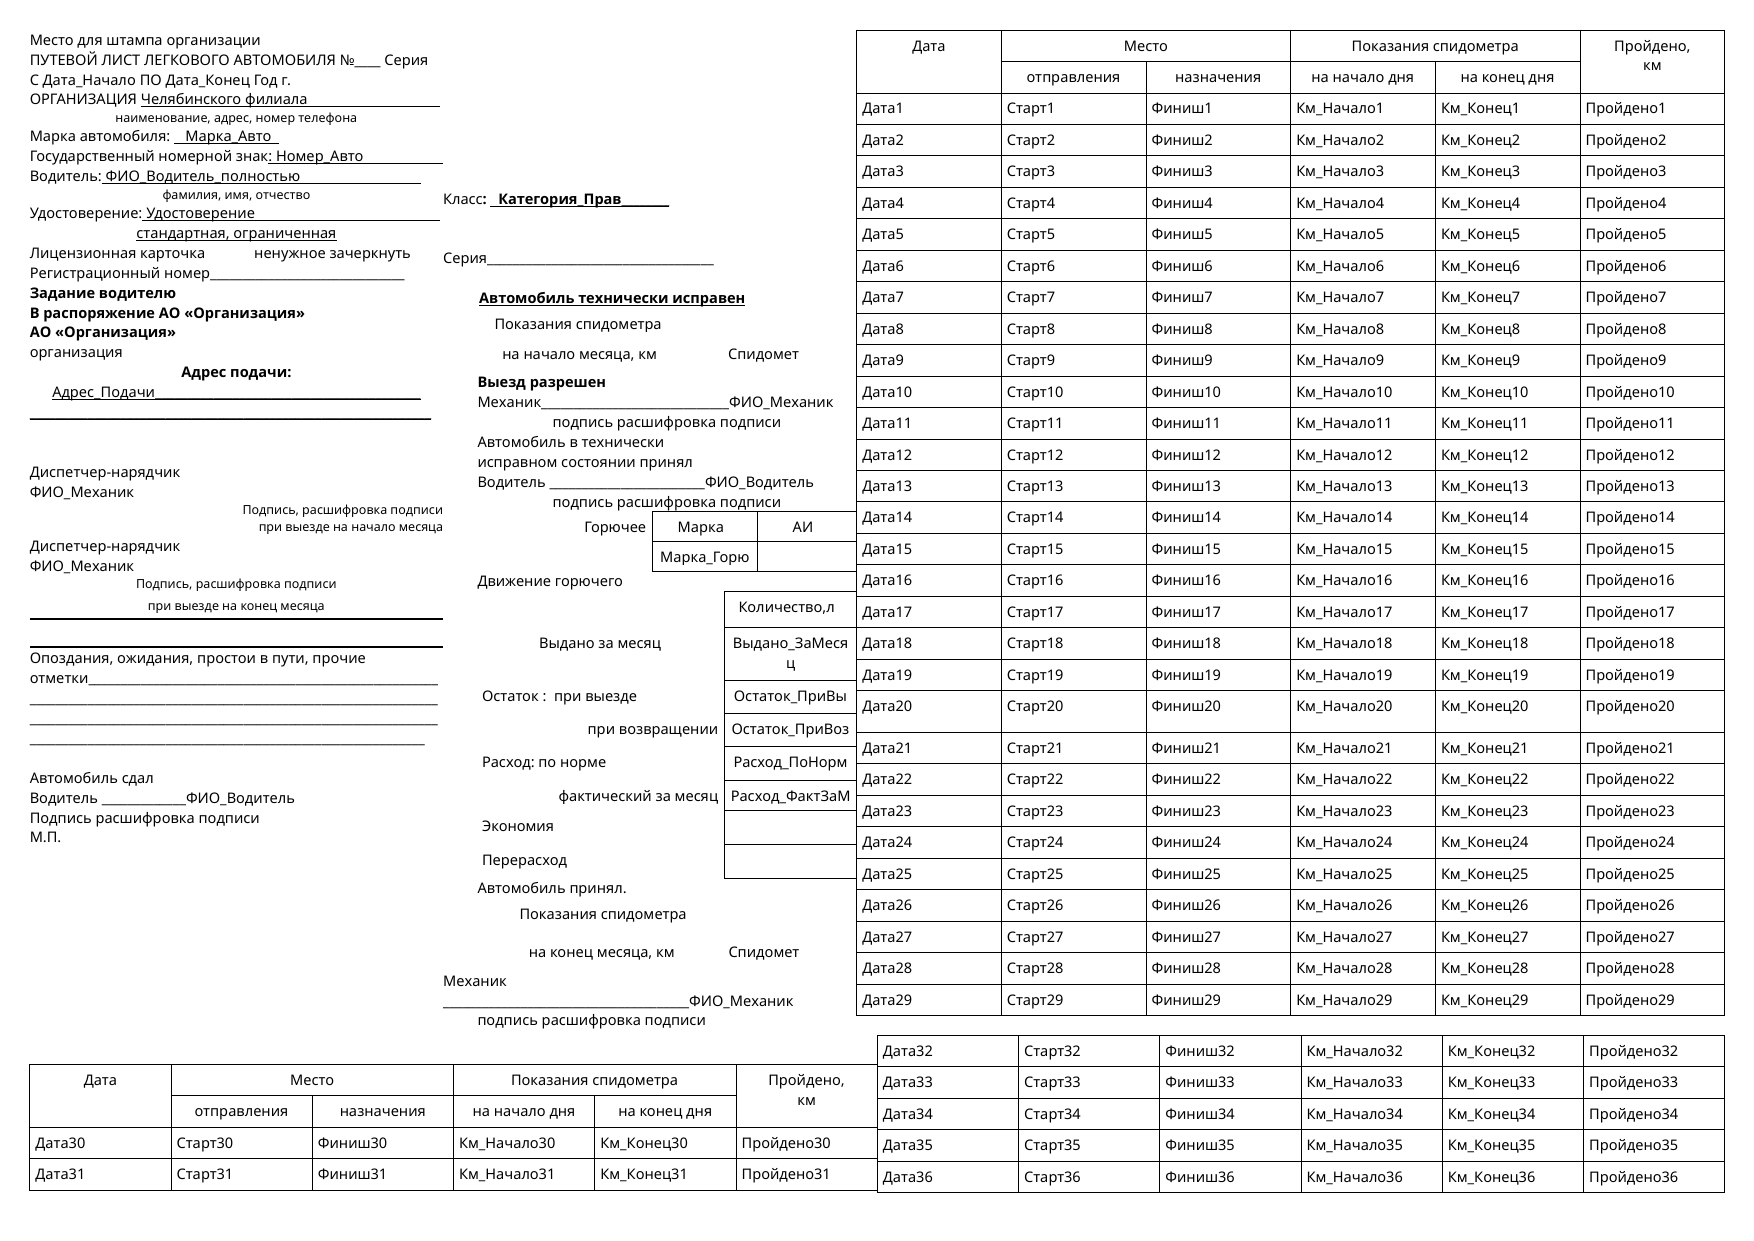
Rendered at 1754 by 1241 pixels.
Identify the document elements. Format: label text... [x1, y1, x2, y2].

text Водитель: ФИО_Водитель_полностью [29, 166, 443, 186]
table_cell Старт5 [1002, 219, 1146, 250]
table_cell Км_Начало8 [1291, 314, 1435, 344]
table_cell Км_Начало22 [1291, 764, 1435, 795]
table_cell Старт7 [1002, 282, 1146, 313]
table_cell Пройдено28 [1581, 953, 1724, 983]
table_cell Старт29 [1002, 985, 1146, 1015]
text подпись расшифровка подписи [477, 1010, 856, 1030]
table_cell Старт17 [1002, 597, 1146, 627]
text стандартная, ограниченная [29, 223, 443, 243]
table_cell Финиш33 [1160, 1067, 1301, 1098]
table_cell Старт33 [1019, 1067, 1159, 1098]
table_cell Старт3 [1002, 156, 1146, 187]
table_cell Финиш21 [1147, 733, 1290, 763]
table_header Количество,л [725, 592, 856, 627]
table_cell Км_Начало1 [1291, 94, 1435, 124]
table_cell Км_Начало24 [1291, 827, 1435, 858]
table_cell Остаток_ПриВыезде [725, 681, 856, 713]
table_cell Пройдено1 [1581, 94, 1724, 124]
table_cell Пройдено12 [1581, 440, 1724, 470]
text фамилия, имя, отчество [29, 186, 443, 203]
table_cell [758, 542, 856, 571]
table_cell Дата33 [878, 1067, 1018, 1098]
table_cell Финиш11 [1147, 408, 1290, 438]
table_cell Выдано за месяц [480, 627, 724, 680]
table_cell Км_Конец21 [1436, 733, 1580, 763]
table_cell Км_Конец12 [1436, 440, 1580, 470]
table_cell Выдано_ЗаМесяц [725, 628, 856, 680]
table_cell Дата30 [30, 1128, 171, 1158]
table_cell Старт22 [1002, 764, 1146, 795]
table_cell Км_Конец33 [1443, 1067, 1583, 1098]
table_cell Старт6 [1002, 251, 1146, 281]
table_cell Км_Конец15 [1436, 534, 1580, 564]
table_cell Км_Начало9 [1291, 345, 1435, 376]
table_header Дата [30, 1065, 171, 1127]
table_cell Дата16 [857, 565, 1001, 596]
table_cell Финиш2 [1147, 125, 1290, 155]
table_cell Старт21 [1002, 733, 1146, 763]
text ______________________________________________________________ [29, 402, 443, 422]
table_cell Старт8 [1002, 314, 1146, 344]
table_cell Пройдено18 [1581, 628, 1724, 659]
table_header [811, 308, 856, 338]
table_cell Км_Начало10 [1291, 377, 1435, 407]
table_cell Финиш5 [1147, 219, 1290, 250]
text подпись расшифровка подписи [477, 491, 856, 511]
table_cell Пройдено6 [1581, 251, 1724, 281]
table_cell Пройдено10 [1581, 377, 1724, 407]
table_cell Финиш25 [1147, 859, 1290, 889]
table_cell Дата13 [857, 471, 1001, 501]
table_cell Старт26 [1002, 890, 1146, 921]
text Лицензионная карточка ненужное зачеркнуть [29, 243, 443, 263]
table_cell Дата15 [857, 534, 1001, 564]
table_cell Км_Начало36 [1302, 1162, 1442, 1192]
table_cell Км_Конец18 [1436, 628, 1580, 659]
table_cell Км_Конец25 [1436, 859, 1580, 889]
table_cell [812, 936, 856, 970]
table_cell Дата10 [857, 377, 1001, 407]
table_cell Старт25 [1002, 859, 1146, 889]
table_cell Старт30 [172, 1128, 312, 1158]
text Автомобиль технически исправен [443, 288, 856, 308]
table_cell Финиш4 [1147, 188, 1290, 218]
table_cell Финиш7 [1147, 282, 1290, 313]
text Механик ______________________________________ФИО_Механик [443, 970, 856, 1010]
table_cell Км_Начало21 [1291, 733, 1435, 763]
table_cell Км_Начало16 [1291, 565, 1435, 596]
table_cell Финиш24 [1147, 827, 1290, 858]
table_cell Км_Конец31 [595, 1159, 736, 1189]
table_header Показания спидометра [496, 308, 722, 338]
table_cell Км_Начало14 [1291, 502, 1435, 533]
table_cell Пройдено14 [1581, 502, 1724, 533]
table_cell Старт10 [1002, 377, 1146, 407]
table_cell Км_Начало32 [1302, 1036, 1442, 1066]
text при выезде на начало месяца [29, 518, 443, 536]
table_cell Дата11 [857, 408, 1001, 438]
table_cell Финиш20 [1147, 691, 1290, 732]
table_cell Дата29 [857, 985, 1001, 1015]
table_cell Финиш36 [1160, 1162, 1301, 1192]
table_cell Финиш15 [1147, 534, 1290, 564]
table_cell Км_Конец5 [1436, 219, 1580, 250]
table_cell Финиш12 [1147, 440, 1290, 470]
table_cell Финиш26 [1147, 890, 1290, 921]
table_cell Пройдено3 [1581, 156, 1724, 187]
table_cell Км_Конец22 [1436, 764, 1580, 795]
table_cell Старт14 [1002, 502, 1146, 533]
table_cell Экономия [480, 810, 724, 844]
text Адрес подачи: Адрес_Подачи_________________________________________ [29, 362, 443, 402]
text Класс: Категория_Прав________ [443, 189, 856, 208]
table_cell Дата21 [857, 733, 1001, 763]
table_cell Км_Начало17 [1291, 597, 1435, 627]
table_cell Финиш14 [1147, 502, 1290, 533]
table_cell Старт13 [1002, 471, 1146, 501]
table_cell Км_Начало18 [1291, 628, 1435, 659]
table_cell Старт36 [1019, 1162, 1159, 1192]
table_cell на конец дня [595, 1096, 736, 1127]
text Водитель ________________________ФИО_Водитель [477, 472, 856, 491]
table_cell Старт11 [1002, 408, 1146, 438]
text Подпись расшифровка подписи [29, 807, 443, 827]
text В распоряжение АО «Организация» [29, 302, 443, 322]
table_cell Старт2 [1002, 125, 1146, 155]
table_cell Финиш3 [1147, 156, 1290, 187]
table_cell Км_Начало5 [1291, 219, 1435, 250]
table_cell Пройдено20 [1581, 691, 1724, 732]
table_header [723, 898, 812, 936]
table_header Пройдено, км [1581, 31, 1724, 92]
table_cell [725, 845, 856, 878]
table_cell Финиш16 [1147, 565, 1290, 596]
table_cell Км_Конец35 [1443, 1130, 1583, 1161]
table_cell Км_Начало35 [1302, 1130, 1442, 1161]
table_cell Км_Конец34 [1443, 1099, 1583, 1129]
table_cell Км_Начало6 [1291, 251, 1435, 281]
table_cell Старт15 [1002, 534, 1146, 564]
table_cell [498, 541, 652, 571]
table_header Пройдено, км [737, 1065, 877, 1127]
table_cell Дата3 [857, 156, 1001, 187]
table_cell Км_Начало33 [1302, 1067, 1442, 1098]
table_cell Км_Конец26 [1436, 890, 1580, 921]
table_cell Пройдено35 [1584, 1130, 1724, 1161]
table_cell отправления [172, 1096, 312, 1127]
table_cell Км_Начало15 [1291, 534, 1435, 564]
table_header Показания спидометра [454, 1065, 736, 1095]
table_cell Км_Конец13 [1436, 471, 1580, 501]
table_cell Км_Конец8 [1436, 314, 1580, 344]
table_cell Км_Конец19 [1436, 660, 1580, 690]
table_cell Дата9 [857, 345, 1001, 376]
table_cell Пройдено29 [1581, 985, 1724, 1015]
table_cell Км_Начало3 [1291, 156, 1435, 187]
table_header [480, 591, 724, 627]
table_cell Дата25 [857, 859, 1001, 889]
table_cell Дата8 [857, 314, 1001, 344]
table_cell Км_Конец1 [1436, 94, 1580, 124]
table_cell Пройдено4 [1581, 188, 1724, 218]
table_cell Км_Конец30 [595, 1128, 736, 1158]
table_cell Км_Начало34 [1302, 1099, 1442, 1129]
table_cell Дата31 [30, 1159, 171, 1189]
table_cell на начало дня [454, 1096, 594, 1127]
table_cell Дата4 [857, 188, 1001, 218]
table_cell Дата19 [857, 660, 1001, 690]
table_cell Расход_ПоНорме [725, 747, 856, 780]
table_cell Км_Начало28 [1291, 953, 1435, 983]
table_cell Финиш1 [1147, 94, 1290, 124]
text Серия___________________________________ [443, 248, 856, 268]
table_cell Км_Конец9 [1436, 345, 1580, 376]
table_cell Финиш30 [313, 1128, 453, 1158]
table_cell Финиш8 [1147, 314, 1290, 344]
table_cell Км_Конец20 [1436, 691, 1580, 732]
table_cell при возвращении [480, 713, 724, 746]
table_cell на начало месяца, км [496, 338, 722, 372]
table_cell Км_Конец11 [1436, 408, 1580, 438]
text Удостоверение: Удостоверение [29, 203, 443, 223]
table_cell на начало дня [1291, 62, 1435, 92]
table_header АИ [758, 512, 856, 541]
table_cell Км_Начало12 [1291, 440, 1435, 470]
table_cell Км_Конец28 [1436, 953, 1580, 983]
table_cell Старт16 [1002, 565, 1146, 596]
text Подпись, расшифровка подписи [29, 501, 443, 518]
table_cell Км_Начало2 [1291, 125, 1435, 155]
table_cell Финиш18 [1147, 628, 1290, 659]
table_cell Пройдено31 [737, 1159, 877, 1189]
table_cell Старт20 [1002, 691, 1146, 732]
table_cell Пройдено23 [1581, 796, 1724, 826]
table_cell на конец дня [1436, 62, 1580, 92]
table_cell Пройдено5 [1581, 219, 1724, 250]
table_cell Старт19 [1002, 660, 1146, 690]
table_cell Дата18 [857, 628, 1001, 659]
table_cell назначения [313, 1096, 453, 1127]
table_cell Финиш35 [1160, 1130, 1301, 1161]
table_cell Пройдено19 [1581, 660, 1724, 690]
table_cell Пройдено32 [1584, 1036, 1724, 1066]
table_cell Старт24 [1002, 827, 1146, 858]
text Место для штампа организации [29, 29, 443, 49]
table_cell Финиш13 [1147, 471, 1290, 501]
table_cell Пройдено36 [1584, 1162, 1724, 1192]
table_header Место [172, 1065, 453, 1095]
table_cell Пройдено30 [737, 1128, 877, 1158]
table_cell Км_Конец29 [1436, 985, 1580, 1015]
table_cell Финиш34 [1160, 1099, 1301, 1129]
table_cell фактический за месяц [480, 780, 724, 809]
table_cell Перерасход [480, 844, 724, 878]
table_cell Старт28 [1002, 953, 1146, 983]
table_cell Финиш22 [1147, 764, 1290, 795]
table_cell Финиш29 [1147, 985, 1290, 1015]
table_cell Старт35 [1019, 1130, 1159, 1161]
text Водитель _____________ФИО_Водитель [29, 787, 443, 807]
table_cell Дата2 [857, 125, 1001, 155]
text Подпись, расшифровка подписи [29, 575, 443, 592]
table_cell Пройдено17 [1581, 597, 1724, 627]
text Движение горючего [477, 571, 856, 591]
table_header Горючее [498, 511, 652, 541]
table_cell Пройдено16 [1581, 565, 1724, 596]
text Автомобиль принял. [477, 878, 856, 898]
table_cell Км_Начало29 [1291, 985, 1435, 1015]
table_cell Км_Начало4 [1291, 188, 1435, 218]
table_cell Старт1 [1002, 94, 1146, 124]
table_header Показания спидометра [521, 898, 722, 936]
table_cell Пройдено26 [1581, 890, 1724, 921]
table_cell Км_Конец7 [1436, 282, 1580, 313]
table_cell Км_Начало26 [1291, 890, 1435, 921]
table_cell Дата5 [857, 219, 1001, 250]
table_cell Дата35 [878, 1130, 1018, 1161]
table_cell Дата1 [857, 94, 1001, 124]
table_cell Дата28 [857, 953, 1001, 983]
table_cell Пройдено9 [1581, 345, 1724, 376]
table_cell Км_Начало7 [1291, 282, 1435, 313]
table_cell Пройдено34 [1584, 1099, 1724, 1129]
table_cell Финиш31 [313, 1159, 453, 1189]
table_cell Дата22 [857, 764, 1001, 795]
table_cell Км_Начало25 [1291, 859, 1435, 889]
table_cell Пройдено15 [1581, 534, 1724, 564]
table_cell Пройдено2 [1581, 125, 1724, 155]
text М.П. [29, 827, 443, 847]
table_cell Дата36 [878, 1162, 1018, 1192]
table_cell Пройдено11 [1581, 408, 1724, 438]
table_cell Км_Начало20 [1291, 691, 1435, 732]
text Опоздания, ожидания, простои в пути, прочие отметки_________________________________________________________________________________________________________________________________________________________________________________________________________________________________________________ [29, 648, 443, 748]
text Государственный номерной знак: Номер_Авто [29, 146, 443, 166]
table_cell Км_Начало31 [454, 1159, 594, 1189]
table_cell Км_Конец24 [1436, 827, 1580, 858]
table_header [812, 898, 856, 936]
table_cell Дата23 [857, 796, 1001, 826]
table_cell Км_Конец27 [1436, 922, 1580, 952]
table_cell Финиш27 [1147, 922, 1290, 952]
table_cell [725, 811, 856, 844]
table_cell Км_Конец32 [1443, 1036, 1583, 1066]
table_cell Км_Конец10 [1436, 377, 1580, 407]
table_cell Дата24 [857, 827, 1001, 858]
table_cell Старт23 [1002, 796, 1146, 826]
text Автомобиль в технически исправном состоянии принял [477, 432, 856, 472]
table_cell Финиш9 [1147, 345, 1290, 376]
text ПУТЕВОЙ ЛИСТ ЛЕГКОВОГО АВТОМОБИЛЯ №____ Серия [29, 49, 443, 69]
table_cell Старт31 [172, 1159, 312, 1189]
text Задание водителю [29, 282, 443, 302]
table_cell Км_Конец17 [1436, 597, 1580, 627]
table_cell Км_Начало11 [1291, 408, 1435, 438]
table_cell Старт32 [1019, 1036, 1159, 1066]
table_cell Км_Конец16 [1436, 565, 1580, 596]
table_cell Старт4 [1002, 188, 1146, 218]
table_cell Спидометр_КонецМесяц [723, 936, 812, 970]
table_header [722, 308, 811, 338]
table_cell Марка_Горючего [653, 542, 757, 571]
text Механик_____________________________ФИО_Механик [477, 392, 856, 412]
table_cell Старт27 [1002, 922, 1146, 952]
table_header Марка [653, 512, 757, 541]
table_cell Остаток : при выезде [480, 680, 724, 713]
table_cell Км_Конец2 [1436, 125, 1580, 155]
table_cell Пройдено22 [1581, 764, 1724, 795]
table_cell Финиш28 [1147, 953, 1290, 983]
text подпись расшифровка подписи [477, 412, 856, 432]
text Диспетчер-нарядчик ФИО_Механик [29, 536, 443, 575]
table_cell Расход_ФактЗаМесяц [725, 781, 856, 809]
table_cell Пройдено33 [1584, 1067, 1724, 1098]
table_cell Пройдено7 [1581, 282, 1724, 313]
table_cell Км_Конец23 [1436, 796, 1580, 826]
table_cell Финиш32 [1160, 1036, 1301, 1066]
table_cell Км_Начало19 [1291, 660, 1435, 690]
table_cell Финиш19 [1147, 660, 1290, 690]
table_header Дата [857, 31, 1001, 92]
table_cell Км_Начало30 [454, 1128, 594, 1158]
table_cell Дата14 [857, 502, 1001, 533]
text Диспетчер-нарядчик ФИО_Механик [29, 462, 443, 501]
table_cell Финиш23 [1147, 796, 1290, 826]
table_cell Старт9 [1002, 345, 1146, 376]
table_cell Дата34 [878, 1099, 1018, 1129]
table_cell Спидометр_НачМесяц [722, 338, 811, 372]
table_cell Дата20 [857, 691, 1001, 732]
table_cell Км_Конец14 [1436, 502, 1580, 533]
text при выезде на конец месяца [29, 592, 443, 620]
table_header Показания спидометра [1291, 31, 1580, 61]
table_cell Дата32 [878, 1036, 1018, 1066]
table_cell Пройдено24 [1581, 827, 1724, 858]
text организация [29, 342, 443, 362]
table_cell Дата12 [857, 440, 1001, 470]
text Марка автомобиля: Марка_Авто [29, 126, 443, 146]
table_cell Км_Начало27 [1291, 922, 1435, 952]
table_cell Финиш17 [1147, 597, 1290, 627]
table_cell Расход: по норме [480, 746, 724, 780]
text Автомобиль сдал [29, 768, 443, 787]
table_cell Км_Конец36 [1443, 1162, 1583, 1192]
table_cell отправления [1002, 62, 1146, 92]
table_cell Дата27 [857, 922, 1001, 952]
table_cell Остаток_ПриВозвращении [725, 714, 856, 746]
table_cell Дата7 [857, 282, 1001, 313]
table_cell Км_Конец4 [1436, 188, 1580, 218]
table_cell Старт34 [1019, 1099, 1159, 1129]
table_cell Дата6 [857, 251, 1001, 281]
text ОРГАНИЗАЦИЯ Челябинского филиала [29, 89, 443, 109]
table_cell назначения [1147, 62, 1290, 92]
table_cell Км_Конец6 [1436, 251, 1580, 281]
text наименование, адрес, номер телефона [29, 109, 443, 126]
table_cell Финиш10 [1147, 377, 1290, 407]
table_cell Км_Начало13 [1291, 471, 1435, 501]
text С Дата_Начало ПО Дата_Конец Год г. [29, 69, 443, 89]
table_cell Дата17 [857, 597, 1001, 627]
table_cell на конец месяца, км [521, 936, 722, 970]
table_cell Старт12 [1002, 440, 1146, 470]
text Регистрационный номер______________________________ [29, 263, 443, 282]
table_cell Финиш6 [1147, 251, 1290, 281]
table_cell Пройдено8 [1581, 314, 1724, 344]
table_cell Пройдено27 [1581, 922, 1724, 952]
table_header Место [1002, 31, 1290, 61]
table_cell Дата26 [857, 890, 1001, 921]
text Выезд разрешен [477, 372, 856, 392]
table_cell Пройдено21 [1581, 733, 1724, 763]
table_cell Старт18 [1002, 628, 1146, 659]
table_cell Пройдено13 [1581, 471, 1724, 501]
table_cell Км_Конец3 [1436, 156, 1580, 187]
table_cell Км_Начало23 [1291, 796, 1435, 826]
table_cell [811, 338, 856, 372]
text АО «Организация» [29, 322, 443, 342]
table_cell Пройдено25 [1581, 859, 1724, 889]
